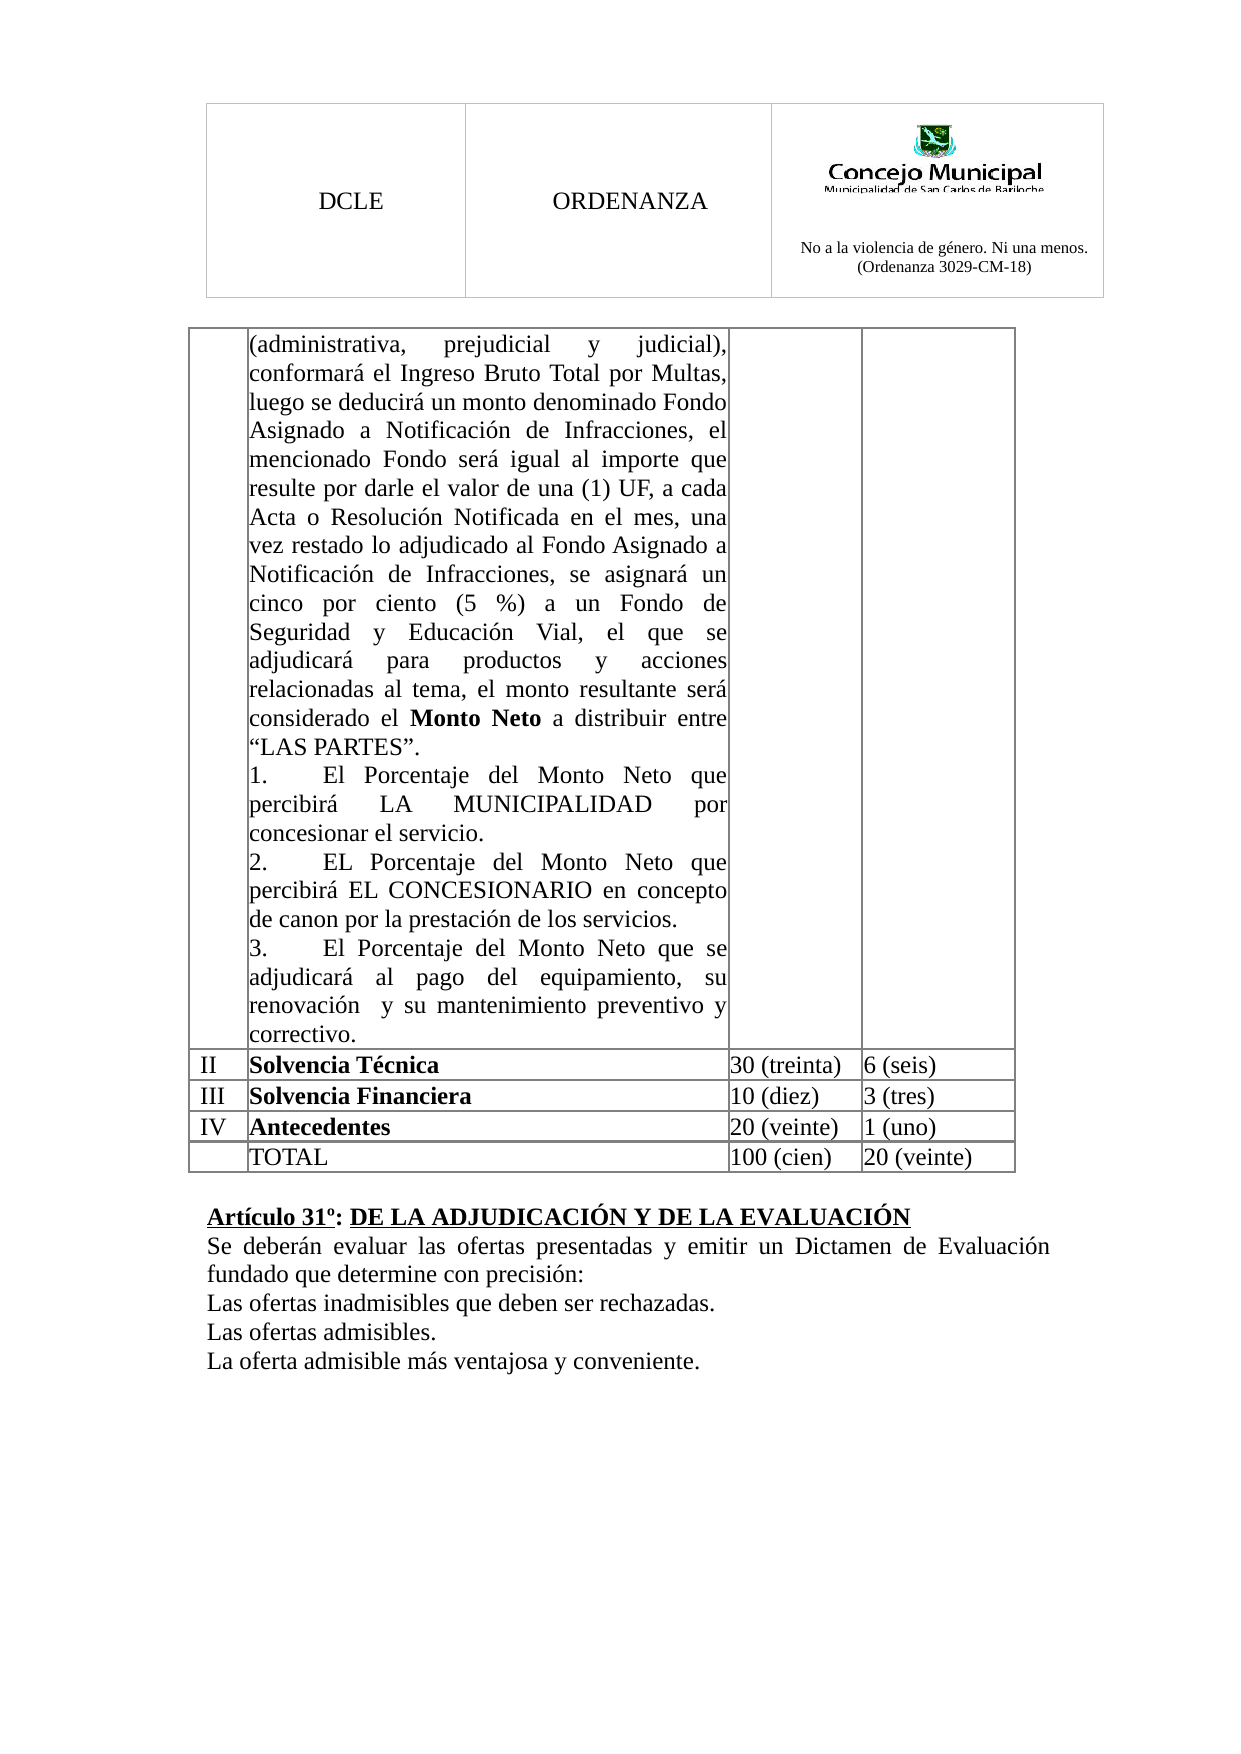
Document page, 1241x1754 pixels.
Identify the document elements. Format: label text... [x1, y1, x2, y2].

table_cell 3 (tres) [863, 1081, 1014, 1109]
table_cell 6 (seis) [863, 1050, 1014, 1079]
table_cell 100 (cien) [730, 1143, 861, 1171]
table_cell 1 (uno) [863, 1112, 1014, 1140]
table_cell TOTAL [249, 1143, 728, 1171]
text Artículo 31º: DE LA ADJUDICACIÓN Y DE LA EVALUACIÓN [207, 1202, 1051, 1231]
table_cell 10 (diez) [730, 1081, 861, 1109]
table_cell Solvencia Técnica [249, 1050, 728, 1079]
text Las ofertas admisibles. [207, 1317, 1051, 1346]
text Se deberán evaluar las ofertas presentadas y emitir un Dictamen de Evaluación fundado que determine con precisión: [207, 1231, 1051, 1288]
table_cell [730, 329, 861, 1048]
table_cell (administrativa, prejudicial y judicial), conformará el Ingreso Bruto Total por Multas, luego se deducirá un monto denominado Fondo Asignado a Notificación de Infracciones, el mencionado Fondo será igual al importe que resulte por darle el valor de una (1) UF, a cada Acta o Resolución Notificada en el mes, una vez restado lo adjudicado al Fondo Asignado a Notificación de Infracciones, se asignará un cinco por ciento (5 %) a un Fondo de Seguridad y Educación Vial, el que se adjudicará para productos y acciones relacionadas al tema, el monto resultante será considerado el Monto Neto a distribuir entre “LAS PARTES”. 1. El Porcentaje del Monto Neto que percibirá LA MUNICIPALIDAD por concesionar el servicio. 2. EL Porcentaje del Monto Neto que percibirá EL CONCESIONARIO en concepto de canon por la prestación de los servicios. 3. El Porcentaje del Monto Neto que se adjudicará al pago del equipamiento, su renovación y su mantenimiento preventivo y correctivo. [249, 329, 728, 1048]
text Las ofertas inadmisibles que deben ser rechazadas. [207, 1288, 1051, 1317]
table_cell 20 (veinte) [863, 1143, 1014, 1171]
table_cell 30 (treinta) [730, 1050, 861, 1079]
table_cell 20 (veinte) [730, 1112, 861, 1140]
table_cell IV [190, 1112, 247, 1140]
table_cell II [190, 1050, 247, 1079]
table_cell III [190, 1081, 247, 1109]
table_cell Antecedentes [249, 1112, 728, 1140]
text La oferta admisible más ventajosa y conveniente. [207, 1346, 1051, 1374]
table_cell [863, 329, 1014, 1048]
table_cell [190, 1143, 247, 1171]
table_cell Solvencia Financiera [249, 1081, 728, 1109]
table_cell [190, 329, 247, 1048]
